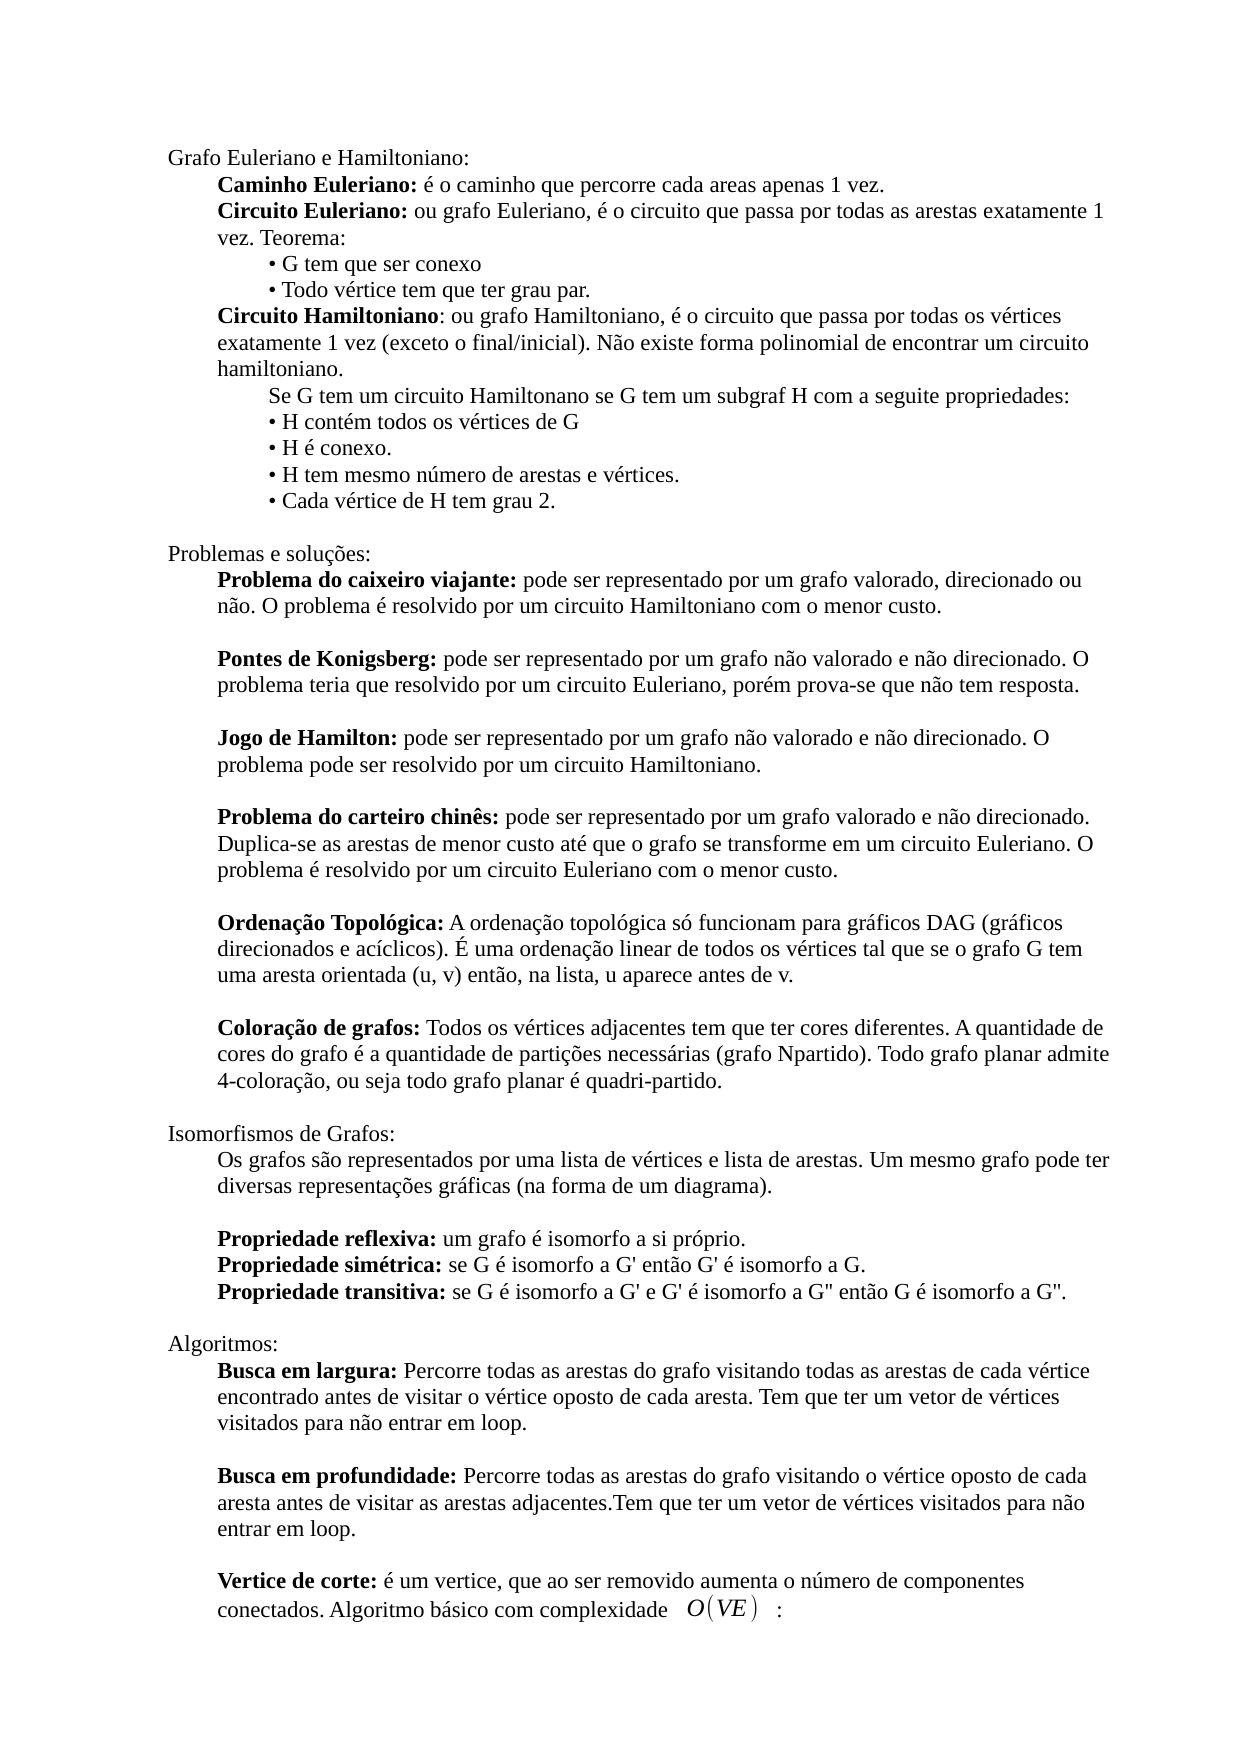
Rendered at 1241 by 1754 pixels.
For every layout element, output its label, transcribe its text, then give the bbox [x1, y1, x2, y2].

text • H é conexo. [268, 434, 1122, 461]
text Ordenação Topológica: A ordenação topológica só funcionam para gráficos DAG (gráficos direcionados e acíclicos). É uma ordenação linear de todos os vértices tal que se o grafo G tem uma aresta orientada (u, v) então, na lista, u aparece antes de v. [217, 909, 1122, 988]
text • Todo vértice tem que ter grau par. [268, 276, 1122, 303]
text Jogo de Hamilton: pode ser representado por um grafo não valorado e não direcionado. O problema pode ser resolvido por um circuito Hamiltoniano. [217, 724, 1122, 777]
text Propriedade simétrica: se G é isomorfo a G' então G' é isomorfo a G. [217, 1251, 1122, 1278]
text Se G tem um circuito Hamiltonano se G tem um subgraf H com a seguite propriedades: [268, 382, 1122, 408]
text Problemas e soluções: [168, 540, 1122, 566]
text Propriedade reflexiva: um grafo é isomorfo a si próprio. [217, 1225, 1122, 1251]
text Circuito Euleriano: ou grafo Euleriano, é o circuito que passa por todas as arestas exatamente 1 vez. Teorema: [217, 197, 1122, 250]
text Problema do carteiro chinês: pode ser representado por um grafo valorado e não direcionado. Duplica-se as arestas de menor custo até que o grafo se transforme em um circuito Euleriano. O problema é resolvido por um circuito Euleriano com o menor custo. [217, 803, 1122, 882]
text Os grafos são representados por uma lista de vértices e lista de arestas. Um mesmo grafo pode ter diversas representações gráficas (na forma de um diagrama). [217, 1146, 1122, 1199]
text Algoritmos: [168, 1330, 1122, 1357]
text Propriedade transitiva: se G é isomorfo a G' e G' é isomorfo a G'' então G é isomorfo a G''. [217, 1278, 1122, 1304]
text Caminho Euleriano: é o caminho que percorre cada areas apenas 1 vez. [217, 171, 1122, 197]
text • G tem que ser conexo [268, 250, 1122, 276]
text Pontes de Konigsberg: pode ser representado por um grafo não valorado e não direcionado. O problema teria que resolvido por um circuito Euleriano, porém prova-se que não tem resposta. [217, 645, 1122, 698]
text • Cada vértice de H tem grau 2. [268, 487, 1122, 513]
text Problema do caixeiro viajante: pode ser representado por um grafo valorado, direcionado ou não. O problema é resolvido por um circuito Hamiltoniano com o menor custo. [217, 566, 1122, 619]
text • H contém todos os vértices de G [268, 408, 1122, 434]
text Circuito Hamiltoniano: ou grafo Hamiltoniano, é o circuito que passa por todas os vértices exatamente 1 vez (exceto o final/inicial). Não existe forma polinomial de encontrar um circuito hamiltoniano. [217, 303, 1122, 382]
text • H tem mesmo número de arestas e vértices. [268, 461, 1122, 487]
text Isomorfismos de Grafos: [168, 1119, 1122, 1146]
text Grafo Euleriano e Hamiltoniano: [168, 144, 1122, 171]
text Busca em largura: Percorre todas as arestas do grafo visitando todas as arestas de cada vértice encontrado antes de visitar o vértice oposto de cada aresta. Tem que ter um vetor de vértices visitados para não entrar em loop. [217, 1357, 1122, 1436]
text Vertice de corte: é um vertice, que ao ser removido aumenta o número de componentes conectados. Algoritmo básico com complexidade: [217, 1568, 1122, 1624]
text Busca em profundidade: Percorre todas as arestas do grafo visitando o vértice oposto de cada aresta antes de visitar as arestas adjacentes.Tem que ter um vetor de vértices visitados para não entrar em loop. [217, 1462, 1122, 1541]
text Coloração de grafos: Todos os vértices adjacentes tem que ter cores diferentes. A quantidade de cores do grafo é a quantidade de partições necessárias (grafo Npartido). Todo grafo planar admite 4-coloração, ou seja todo grafo planar é quadri-partido. [217, 1014, 1122, 1093]
